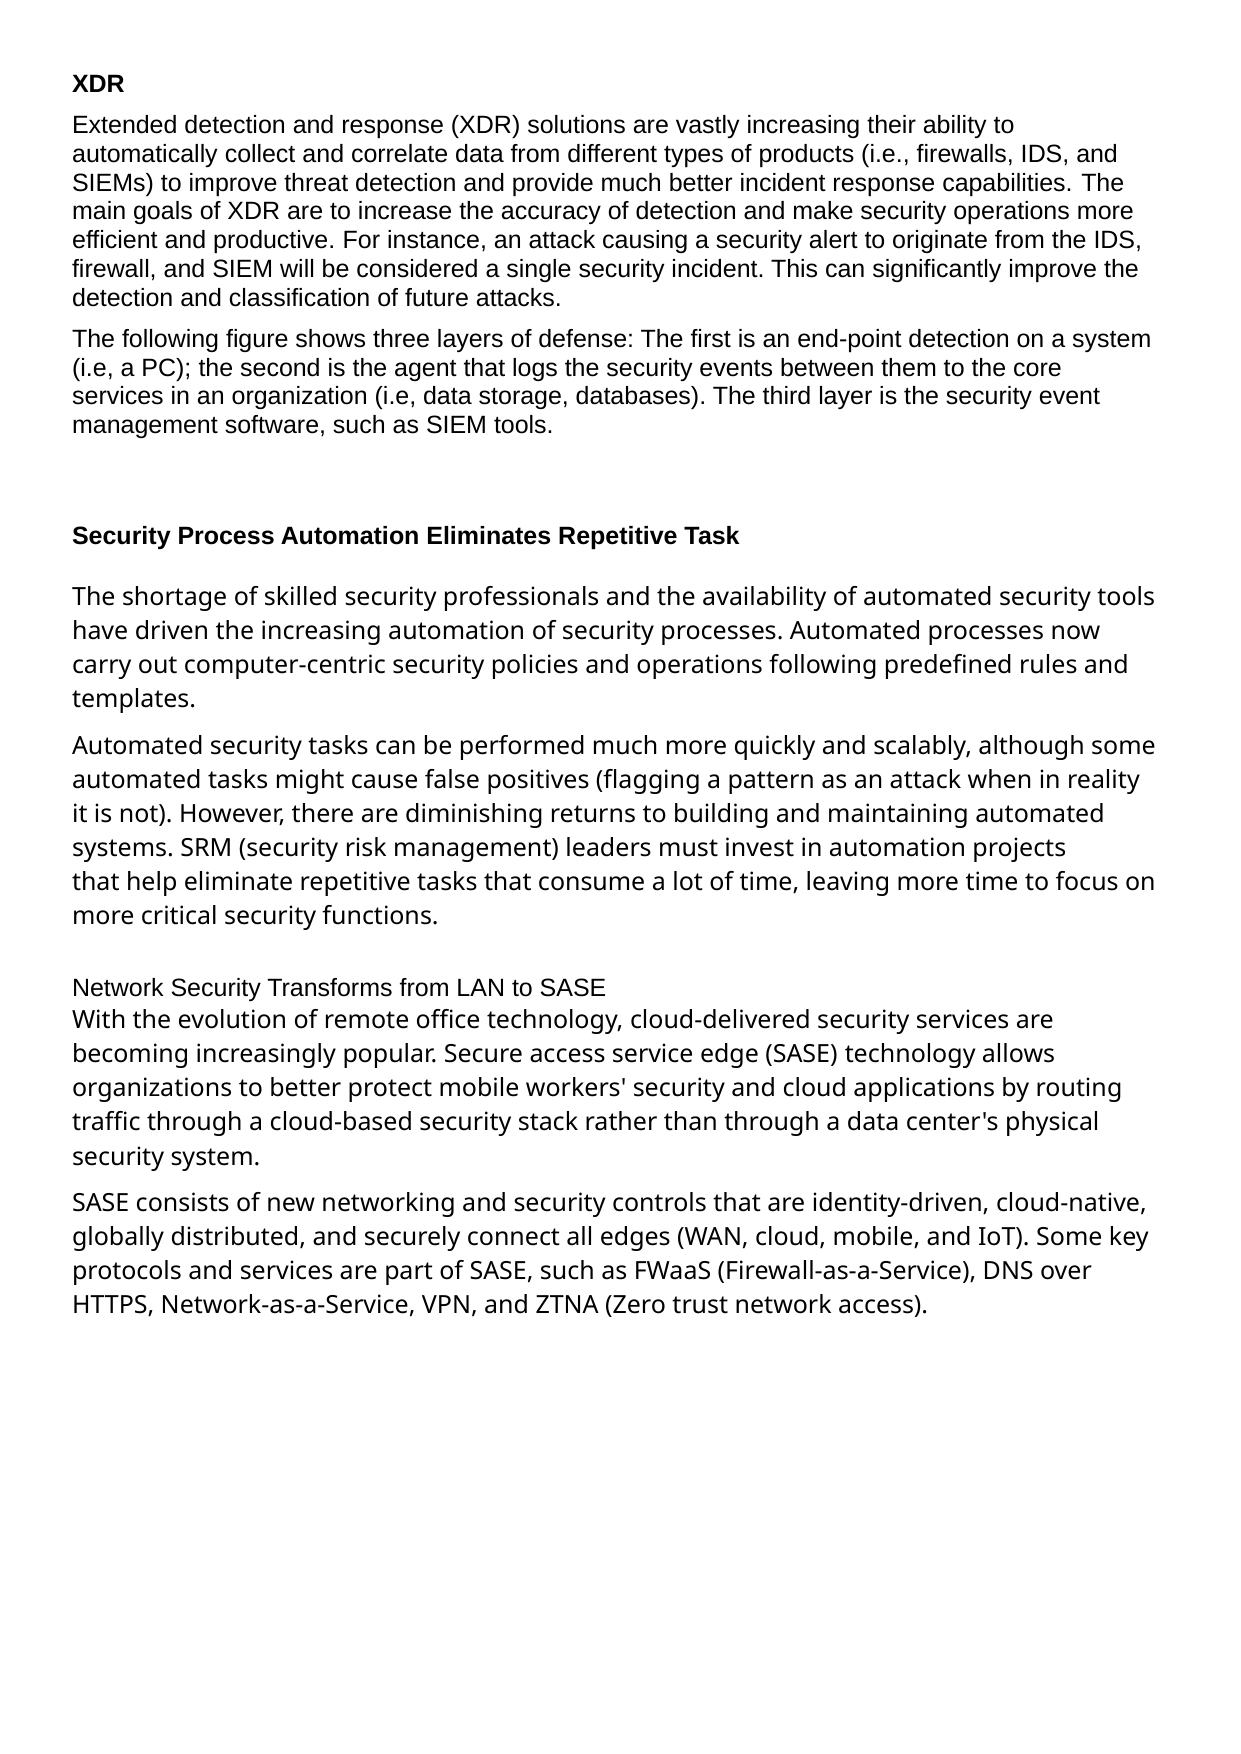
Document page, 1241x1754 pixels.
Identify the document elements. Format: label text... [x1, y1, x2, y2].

text Network Security Transforms from LAN to SASE [72, 973, 1158, 1002]
text Security Process Automation Eliminates Repetitive Task [72, 521, 1158, 550]
text Extended detection and response (XDR) solutions are vastly increasing their ability to automatically collect and correlate data from different types of products (i.e., firewalls, IDS, and SIEMs) to improve threat detection and provide much better incident response capabilities. The main goals of XDR are to increase the accuracy of detection and make security operations more efficient and productive. For instance, an attack causing a security alert to originate from the IDS, firewall, and SIEM will be considered a single security incident. This can significantly improve the detection and classification of future attacks. [72, 110, 1158, 311]
text SASE consists of new networking and security controls that are identity-driven, cloud-native, globally distributed, and securely connect all edges (WAN, cloud, mobile, and IoT). Some key protocols and services are part of SASE, such as FWaaS (Firewall-as-a-Service), DNS over HTTPS, Network-as-a-Service, VPN, and ZTNA (Zero trust network access). [72, 1185, 1158, 1321]
text Automated security tasks can be performed much more quickly and scalably, although some automated tasks might cause false positives (flagging a pattern as an attack when in reality it is not). However, there are diminishing returns to building and maintaining automated systems. SRM (security risk management) leaders must invest in automation projects that help eliminate repetitive tasks that consume a lot of time, leaving more time to focus on more critical security functions. [72, 727, 1158, 932]
text The following figure shows three layers of defense: The first is an end-point detection on a system (i.e, a PC); the second is the agent that logs the security events between them to the core services in an organization (i.e, data storage, databases). The third layer is the security event management software, such as SIEM tools. [72, 324, 1158, 439]
text XDR [72, 69, 1158, 97]
text With the evolution of remote office technology, cloud-delivered security services are becoming increasingly popular. Secure access service edge (SASE) technology allows organizations to better protect mobile workers' security and cloud applications by routing traffic through a cloud-based security stack rather than through a data center's physical security system. [72, 1002, 1158, 1172]
text The shortage of skilled security professionals and the availability of automated security tools have driven the increasing automation of security processes. Automated processes now carry out computer-centric security policies and operations following predefined rules and templates. [72, 579, 1158, 715]
